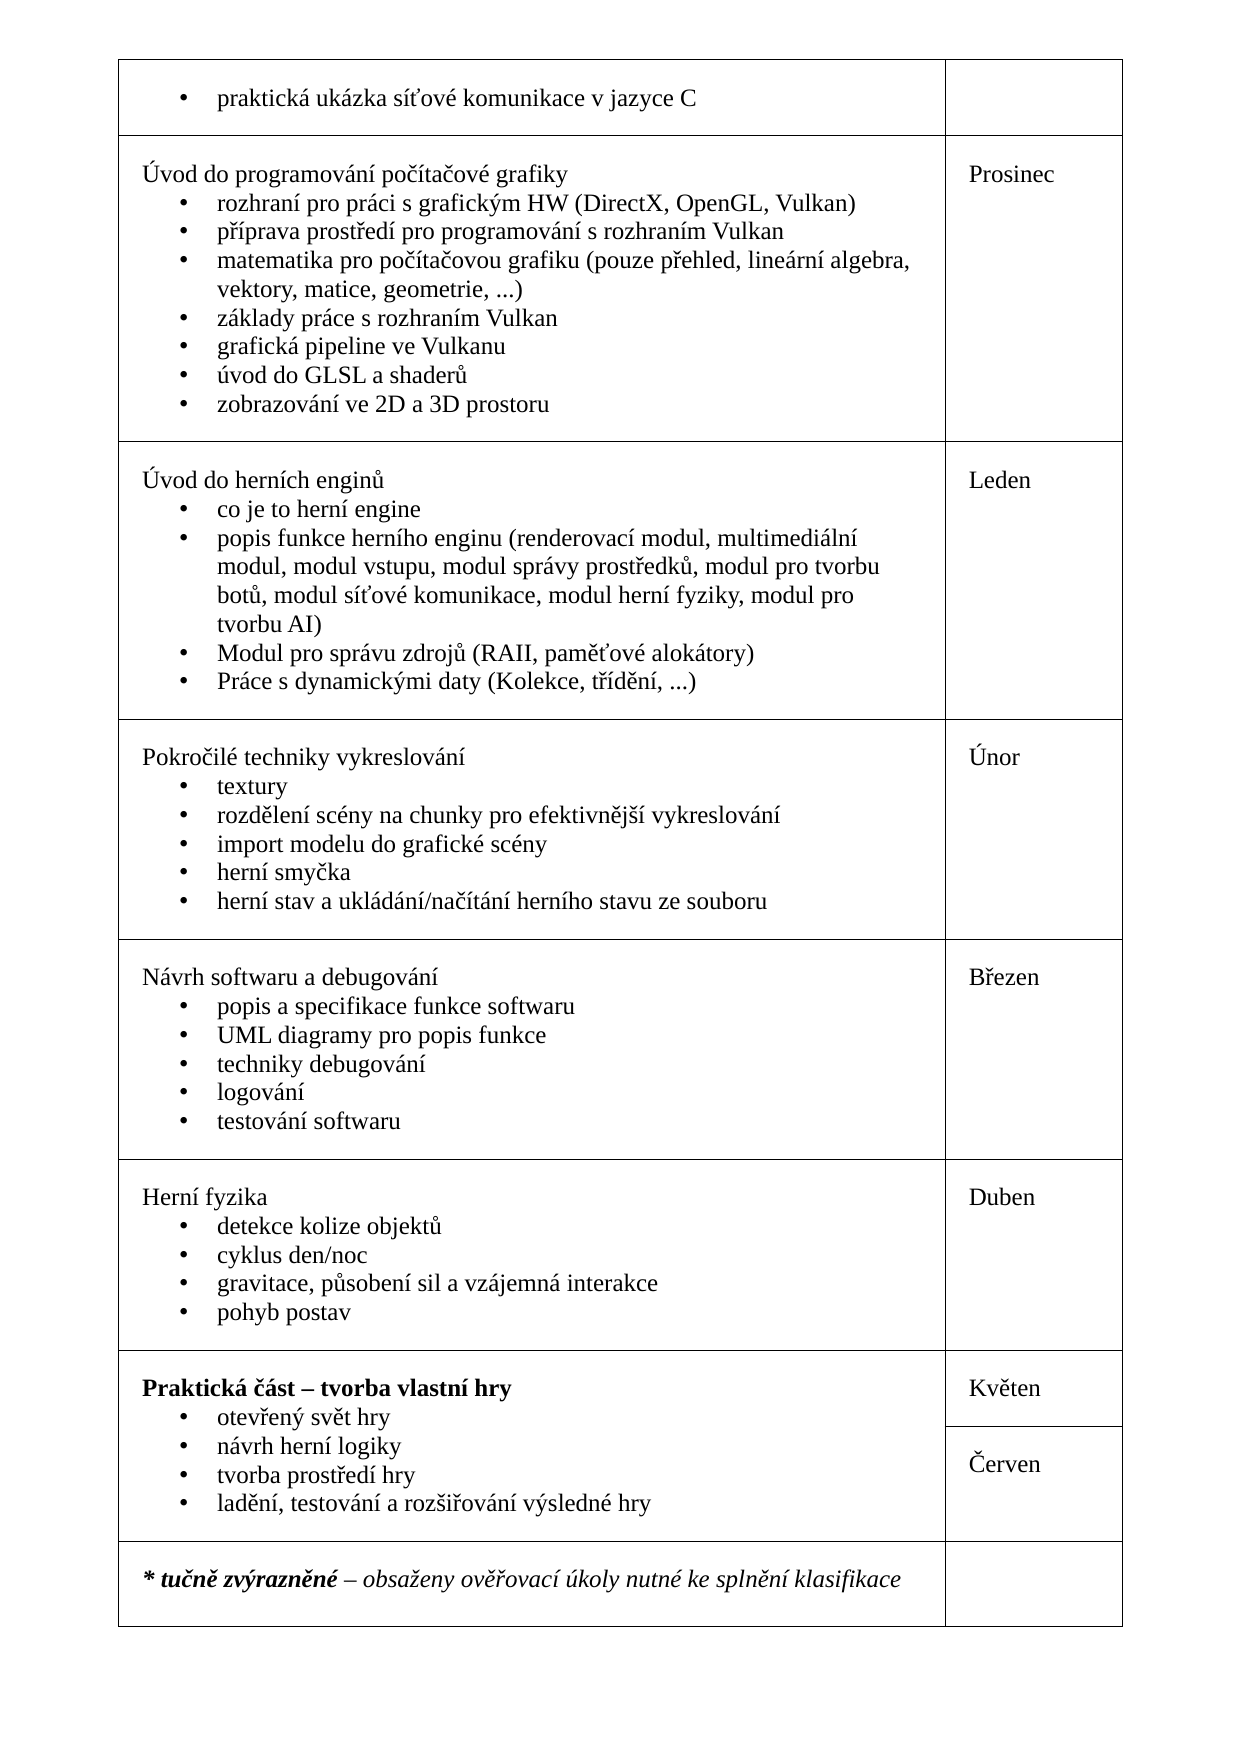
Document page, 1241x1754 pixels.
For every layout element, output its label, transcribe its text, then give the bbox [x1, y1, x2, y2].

table_cell Úvod do herních enginů co je to herní engine popis funkce herního enginu (renderovací modul, multimediální modul, modul vstupu, modul správy prostředků, modul pro tvorbu botů, modul síťové komunikace, modul herní fyziky, modul pro tvorbu AI) Modul pro správu zdrojů (RAII, paměťové alokátory) Práce s dynamickými daty (Kolekce, třídění, ...) [119, 442, 945, 719]
table_cell [946, 1542, 1122, 1626]
table_cell Prosinec [946, 136, 1122, 441]
table_cell Březen [946, 940, 1122, 1158]
table_cell Praktická část – tvorba vlastní hry otevřený svět hry návrh herní logiky tvorba prostředí hry ladění, testování a rozšiřování výsledné hry [119, 1351, 945, 1541]
table_cell Leden [946, 442, 1122, 719]
table_cell [946, 60, 1122, 135]
table_cell Pokročilé techniky vykreslování textury rozdělení scény na chunky pro efektivnější vykreslování import modelu do grafické scény herní smyčka herní stav a ukládání/načítání herního stavu ze souboru [119, 720, 945, 939]
table_cell Červen [946, 1427, 1122, 1541]
table_cell * tučně zvýrazněné – obsaženy ověřovací úkoly nutné ke splnění klasifikace [119, 1542, 945, 1626]
table_cell Úvod do počítačových sítí a síťové bezpečnosti účel počítačových sítí síťová rozhraní a přenosová média lokální sítě a internet síťové periferie (router, modem, switch, hub, ...) adresování počítačů v síti a rodina protokolů TCP/IP, problém IPv4 protokoly DNS, FTP, HTTP, HTTPS, DHCP síťová bezpečnost dos, ddos, main in the middle, šifrování, firewall, VPN hacking, spam, scam, cold call, phishing, deep-fake, zprávy a obrázky generované pomocí AI problémy sociálních sítí a vliv na zdraví ověřování a dohledávání informací praktická ukázka síťové komunikace v jazyce C [119, 60, 945, 135]
table_cell Duben [946, 1160, 1122, 1350]
table_cell Návrh softwaru a debugování popis a specifikace funkce softwaru UML diagramy pro popis funkce techniky debugování logování testování softwaru [119, 940, 945, 1158]
table_cell Únor [946, 720, 1122, 939]
table_cell Květen [946, 1351, 1122, 1426]
table_cell Úvod do programování počítačové grafiky rozhraní pro práci s grafickým HW (DirectX, OpenGL, Vulkan) příprava prostředí pro programování s rozhraním Vulkan matematika pro počítačovou grafiku (pouze přehled, lineární algebra, vektory, matice, geometrie, ...) základy práce s rozhraním Vulkan grafická pipeline ve Vulkanu úvod do GLSL a shaderů zobrazování ve 2D a 3D prostoru [119, 136, 945, 441]
table_cell Herní fyzika detekce kolize objektů cyklus den/noc gravitace, působení sil a vzájemná interakce pohyb postav [119, 1160, 945, 1350]
